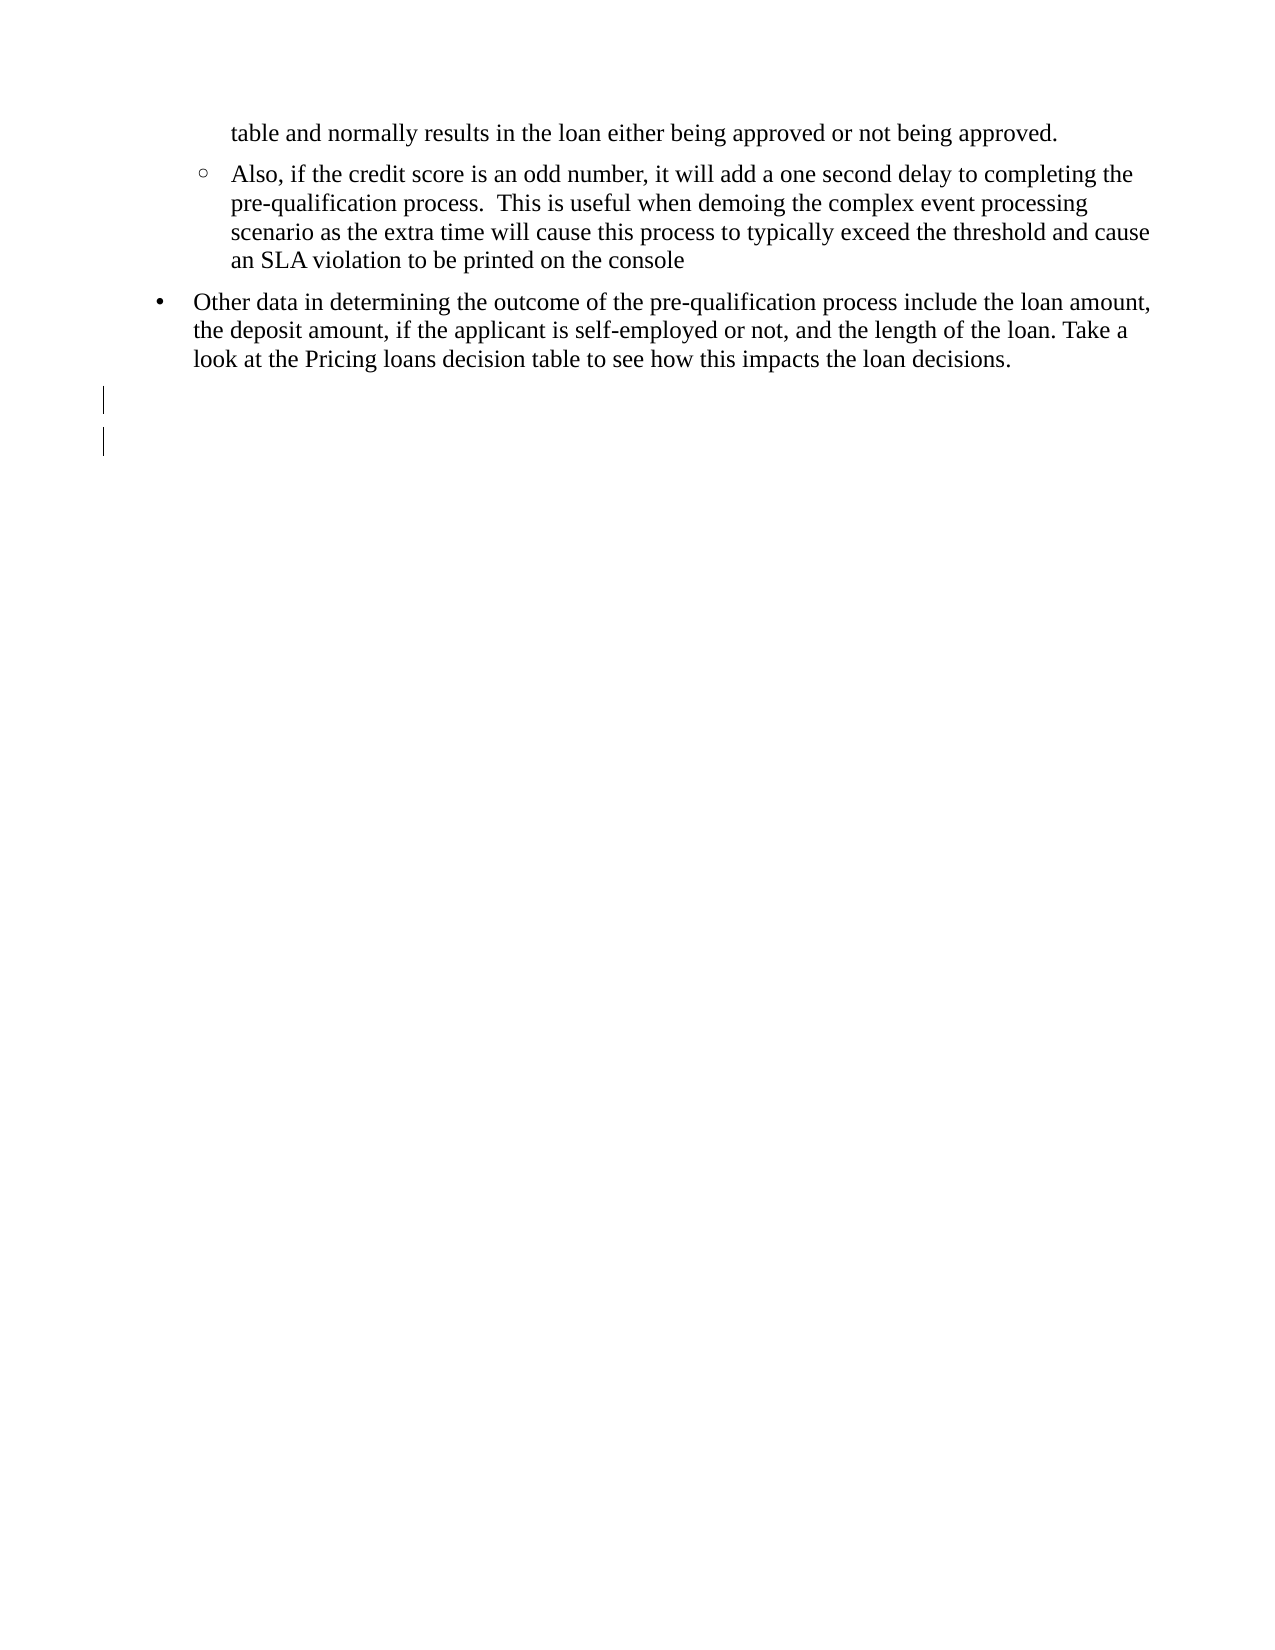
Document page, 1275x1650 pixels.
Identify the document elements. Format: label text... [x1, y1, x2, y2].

list Also, if the credit score is an odd number, it will add a one second delay to completing the pre-qualification process. This is useful when demoing the complex event processing scenario as the extra time will cause this process to typically exceed the threshold and cause an SLA violation to be printed on the console [193, 159, 1157, 274]
list table and normally results in the loan either being approved or not being approved. [193, 118, 1157, 147]
list Other data in determining the outcome of the pre-qualification process include the loan amount, the deposit amount, if the applicant is self-employed or not, and the length of the loan. Take a look at the Pricing loans decision table to see how this impacts the loan decisions. [156, 287, 1157, 373]
